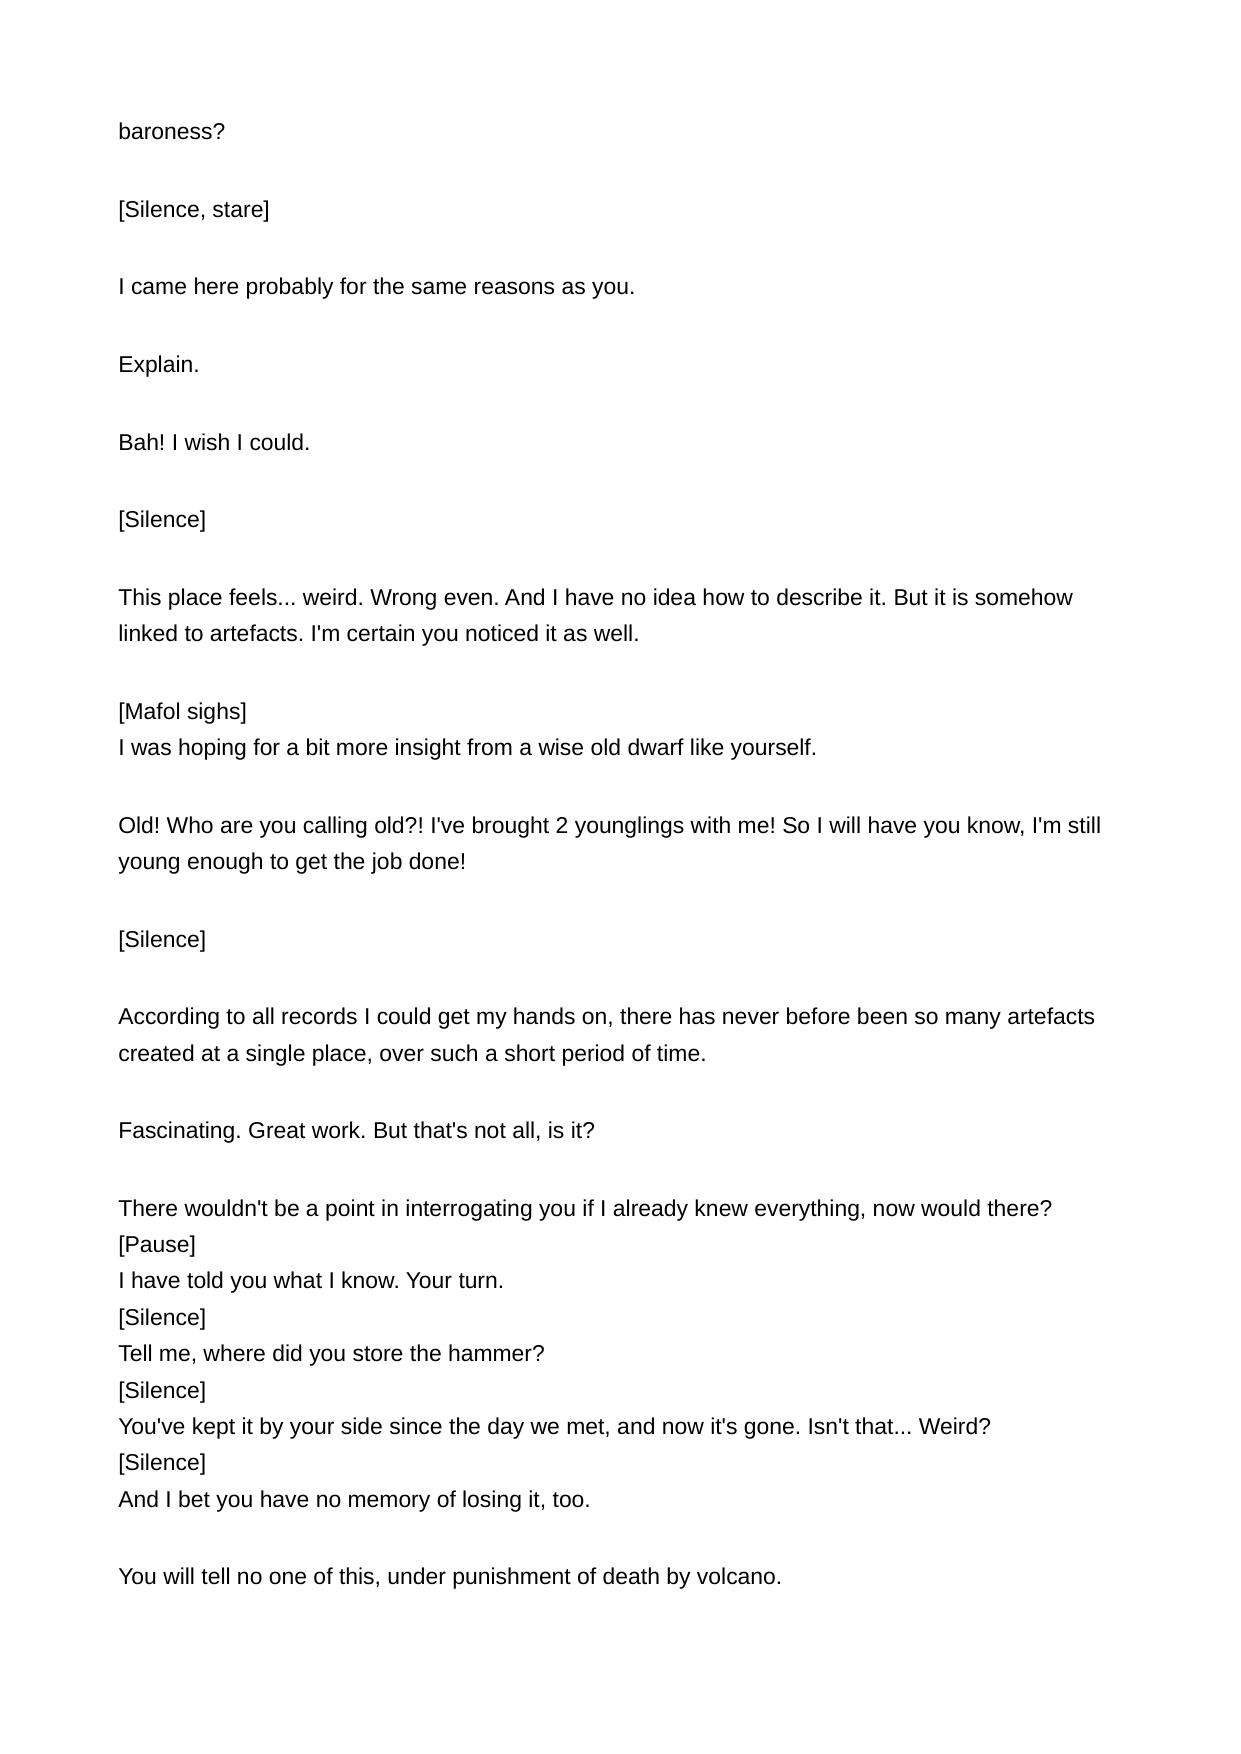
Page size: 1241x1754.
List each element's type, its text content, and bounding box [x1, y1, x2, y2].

text baroness? [118, 118, 1122, 144]
text And I bet you have no memory of losing it, too. [118, 1486, 1122, 1512]
text You will tell no one of this, under punishment of death by volcano. [118, 1563, 1122, 1589]
text [Silence] [118, 506, 1122, 532]
text I have told you what I know. Your turn. [118, 1267, 1122, 1294]
text [Pause] [118, 1231, 1122, 1257]
text Old! Who are you calling old?! I've brought 2 younglings with me! So I will have you know, I'm still young enough to get the job done! [118, 812, 1122, 874]
text Explain. [118, 351, 1122, 377]
text Tell me, where did you store the hammer? [118, 1340, 1122, 1367]
text Bah! I wish I could. [118, 428, 1122, 455]
text I was hoping for a bit more insight from a wise old dwarf like yourself. [118, 734, 1122, 760]
text According to all records I could get my hands on, there has never before been so many artefacts created at a single place, over such a short period of time. [118, 1003, 1122, 1066]
text [Mafol sighs] [118, 698, 1122, 724]
text [Silence] [118, 1304, 1122, 1330]
text You've kept it by your side since the day we met, and now it's gone. Isn't that... Weird? [118, 1413, 1122, 1439]
text There wouldn't be a point in interrogating you if I already knew everything, now would there? [118, 1195, 1122, 1221]
text [Silence] [118, 1449, 1122, 1476]
text [Silence] [118, 1377, 1122, 1403]
text Fascinating. Great work. But that's not all, is it? [118, 1117, 1122, 1143]
text This place feels... weird. Wrong even. And I have no idea how to describe it. But it is somehow linked to artefacts. I'm certain you noticed it as well. [118, 584, 1122, 646]
text [Silence, stare] [118, 196, 1122, 222]
text [Silence] [118, 926, 1122, 952]
text I came here probably for the same reasons as you. [118, 273, 1122, 300]
